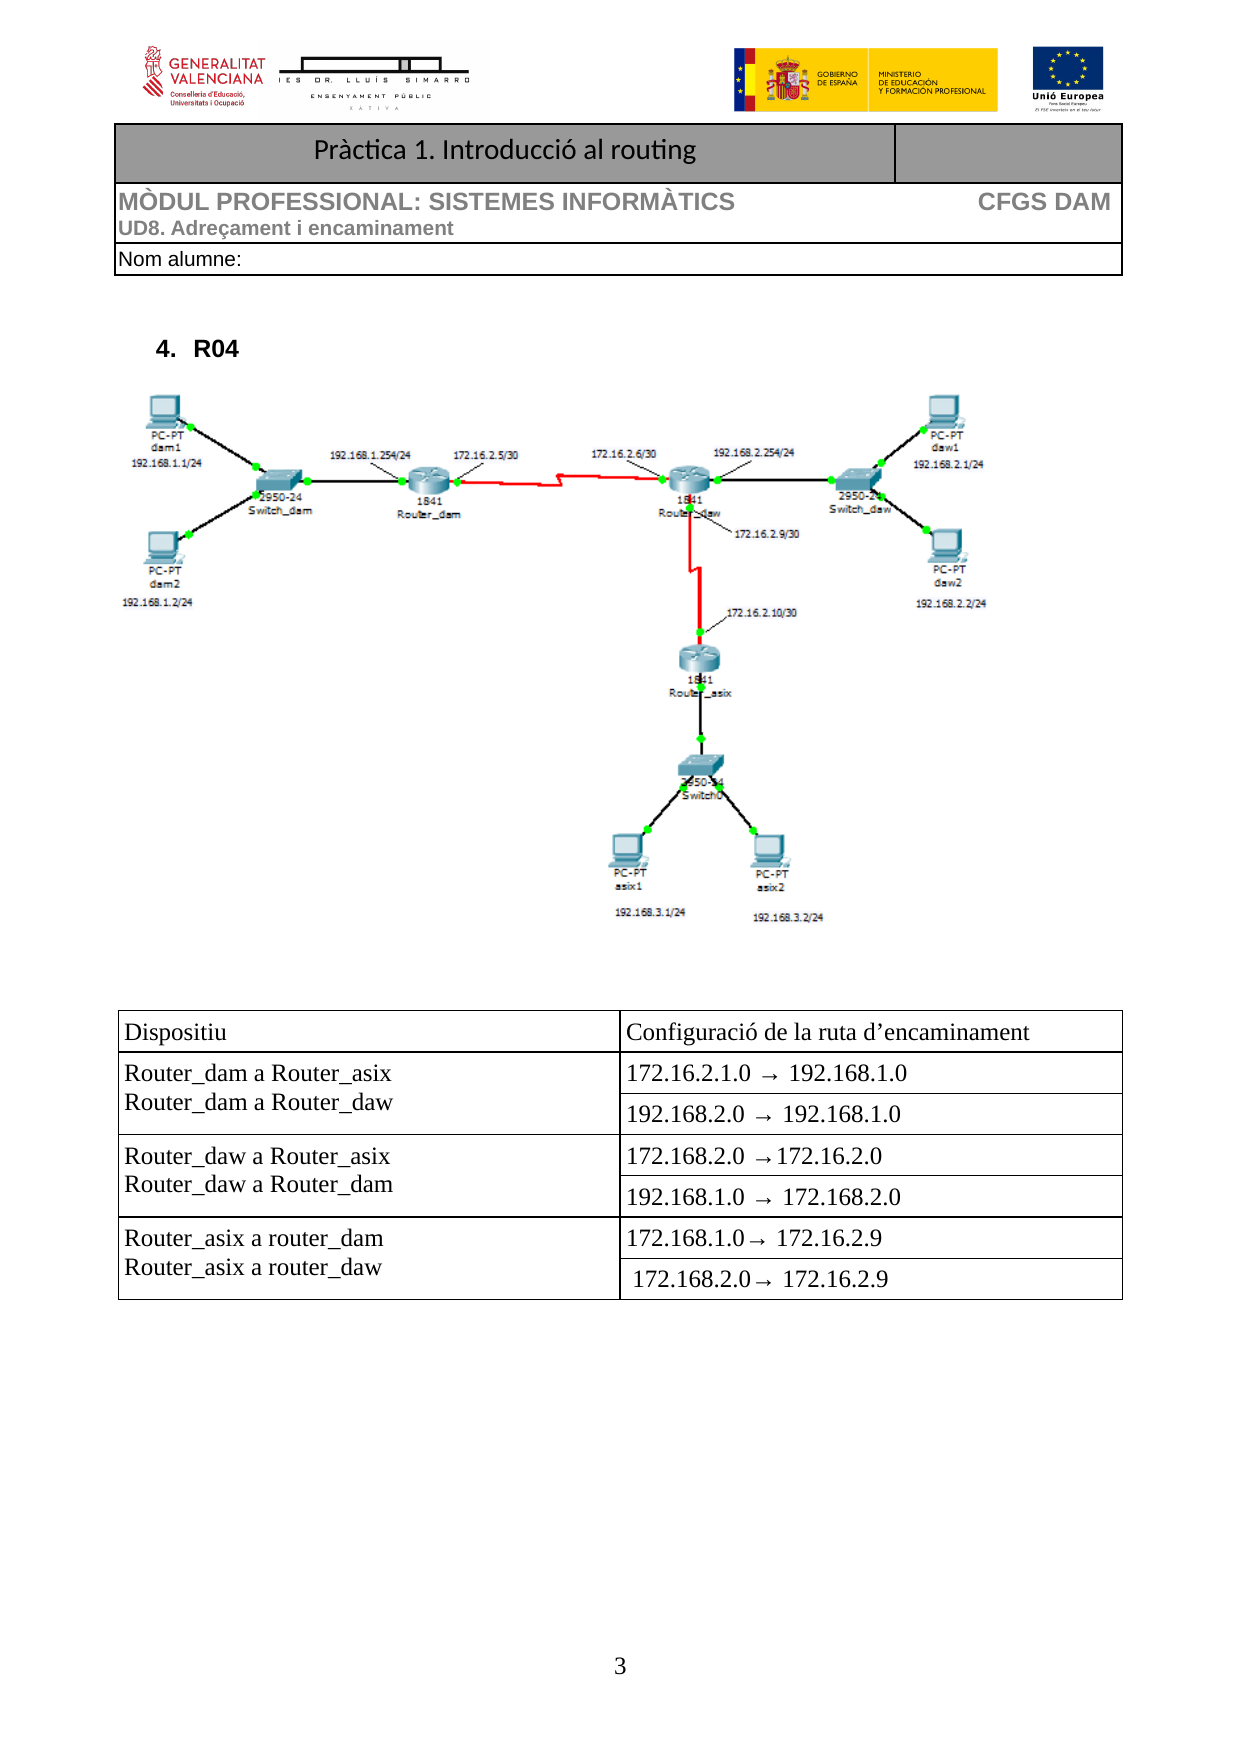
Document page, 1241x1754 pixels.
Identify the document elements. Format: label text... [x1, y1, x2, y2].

table_cell 172.168.2.0 →172.16.2.0 [621, 1135, 1122, 1175]
table_cell 172.168.1.0→ 172.16.2.9 [621, 1218, 1122, 1258]
picture [732, 46, 998, 113]
table_cell Router_daw a Router_asix Router_daw a Router_dam [119, 1135, 619, 1216]
list R04 [156, 334, 1122, 362]
table_header Configuració de la ruta d’encaminament [621, 1011, 1122, 1051]
table_cell 172.16.2.1.0 → 192.168.1.0 [621, 1053, 1122, 1093]
table_cell Router_asix a router_dam Router_asix a router_daw [119, 1218, 619, 1299]
picture [121, 383, 1008, 932]
picture [142, 40, 490, 122]
table_cell 172.168.2.0→ 172.16.2.9 [621, 1259, 1122, 1299]
table_cell Router_dam a Router_asix Router_dam a Router_daw [119, 1053, 619, 1134]
table_cell 192.168.1.0 → 172.168.2.0 [621, 1176, 1122, 1216]
table_header Dispositiu [119, 1011, 619, 1051]
table_cell 192.168.2.0 → 192.168.1.0 [621, 1094, 1122, 1134]
picture [1032, 46, 1104, 112]
